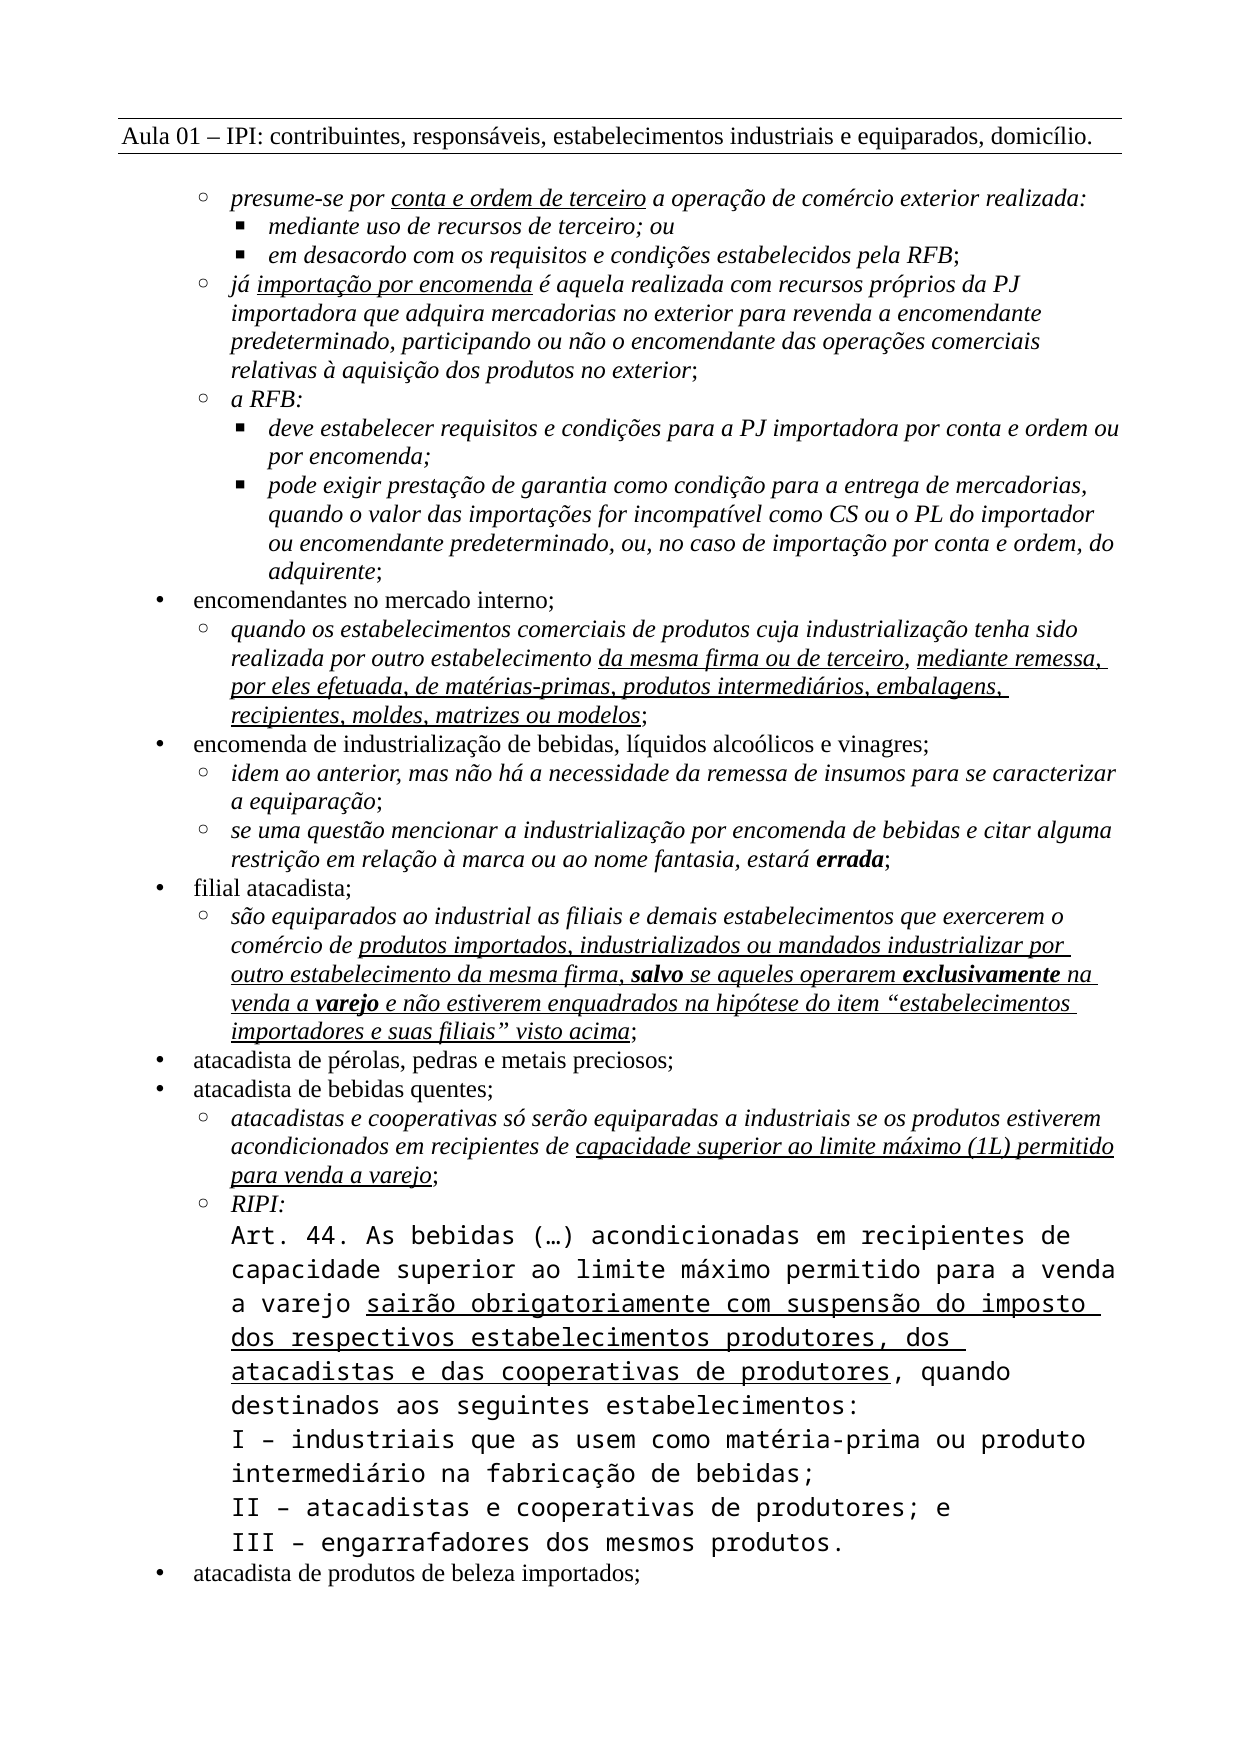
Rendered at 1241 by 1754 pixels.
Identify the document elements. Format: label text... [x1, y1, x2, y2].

list RIPI: Art. 44. As bebidas (…) acondicionadas em recipientes de capacidade superior ao limite máximo permitido para a venda a varejo sairão obrigatoriamente com suspensão do imposto dos respectivos estabelecimentos produtores, dos atacadistas e das cooperativas de produtores, quando destinados aos seguintes estabelecimentos: I – industriais que as usem como matéria-prima ou produto intermediário na fabricação de bebidas; II – atacadistas e cooperativas de produtores; e III – engarrafadores dos mesmos produtos. [193, 1189, 1122, 1558]
list são equiparados ao industrial as filiais e demais estabelecimentos que exercerem o comércio de produtos importados, industrializados ou mandados industrializar por outro estabelecimento da mesma firma, salvo se aqueles operarem exclusivamente na venda a varejo e não estiverem enquadrados na hipótese do item “estabelecimentos importadores e suas filiais” visto acima; [193, 901, 1122, 1045]
list se uma questão mencionar a industrialização por encomenda de bebidas e citar alguma restrição em relação à marca ou ao nome fantasia, estará errada; [193, 815, 1122, 873]
list em desacordo com os requisitos e condições estabelecidos pela RFB; [231, 240, 1122, 269]
list já importação por encomenda é aquela realizada com recursos próprios da PJ importadora que adquira mercadorias no exterior para revenda a encomendante predeterminado, participando ou não o encomendante das operações comerciais relativas à aquisição dos produtos no exterior; [193, 269, 1122, 384]
list pode exigir prestação de garantia como condição para a entrega de mercadorias, quando o valor das importações for incompatível como CS ou o PL do importador ou encomendante predeterminado, ou, no caso de importação por conta e ordem, do adquirente; [231, 470, 1122, 585]
list atacadista de pérolas, pedras e metais preciosos; [156, 1045, 1122, 1074]
list atacadistas e cooperativas só serão equiparadas a industriais se os produtos estiverem acondicionados em recipientes de capacidade superior ao limite máximo (1L) permitido para venda a varejo; [193, 1103, 1122, 1189]
list atacadista de bebidas quentes; [156, 1074, 1122, 1103]
list encomendantes no mercado interno; [156, 585, 1122, 614]
list a RFB: [193, 384, 1122, 413]
list quando os estabelecimentos comerciais de produtos cuja industrialização tenha sido realizada por outro estabelecimento da mesma firma ou de terceiro, mediante remessa, por eles efetuada, de matérias-primas, produtos intermediários, embalagens, recipientes, moldes, matrizes ou modelos; [193, 614, 1122, 729]
list atacadista de produtos de beleza importados; [156, 1558, 1122, 1587]
list encomenda de industrialização de bebidas, líquidos alcoólicos e vinagres; [156, 729, 1122, 758]
list mediante uso de recursos de terceiro; ou [231, 211, 1122, 240]
list presume-se por conta e ordem de terceiro a operação de comércio exterior realizada: [193, 183, 1122, 211]
list deve estabelecer requisitos e condições para a PJ importadora por conta e ordem ou por encomenda; [231, 413, 1122, 470]
list idem ao anterior, mas não há a necessidade da remessa de insumos para se caracterizar a equiparação; [193, 758, 1122, 815]
list filial atacadista; [156, 873, 1122, 901]
